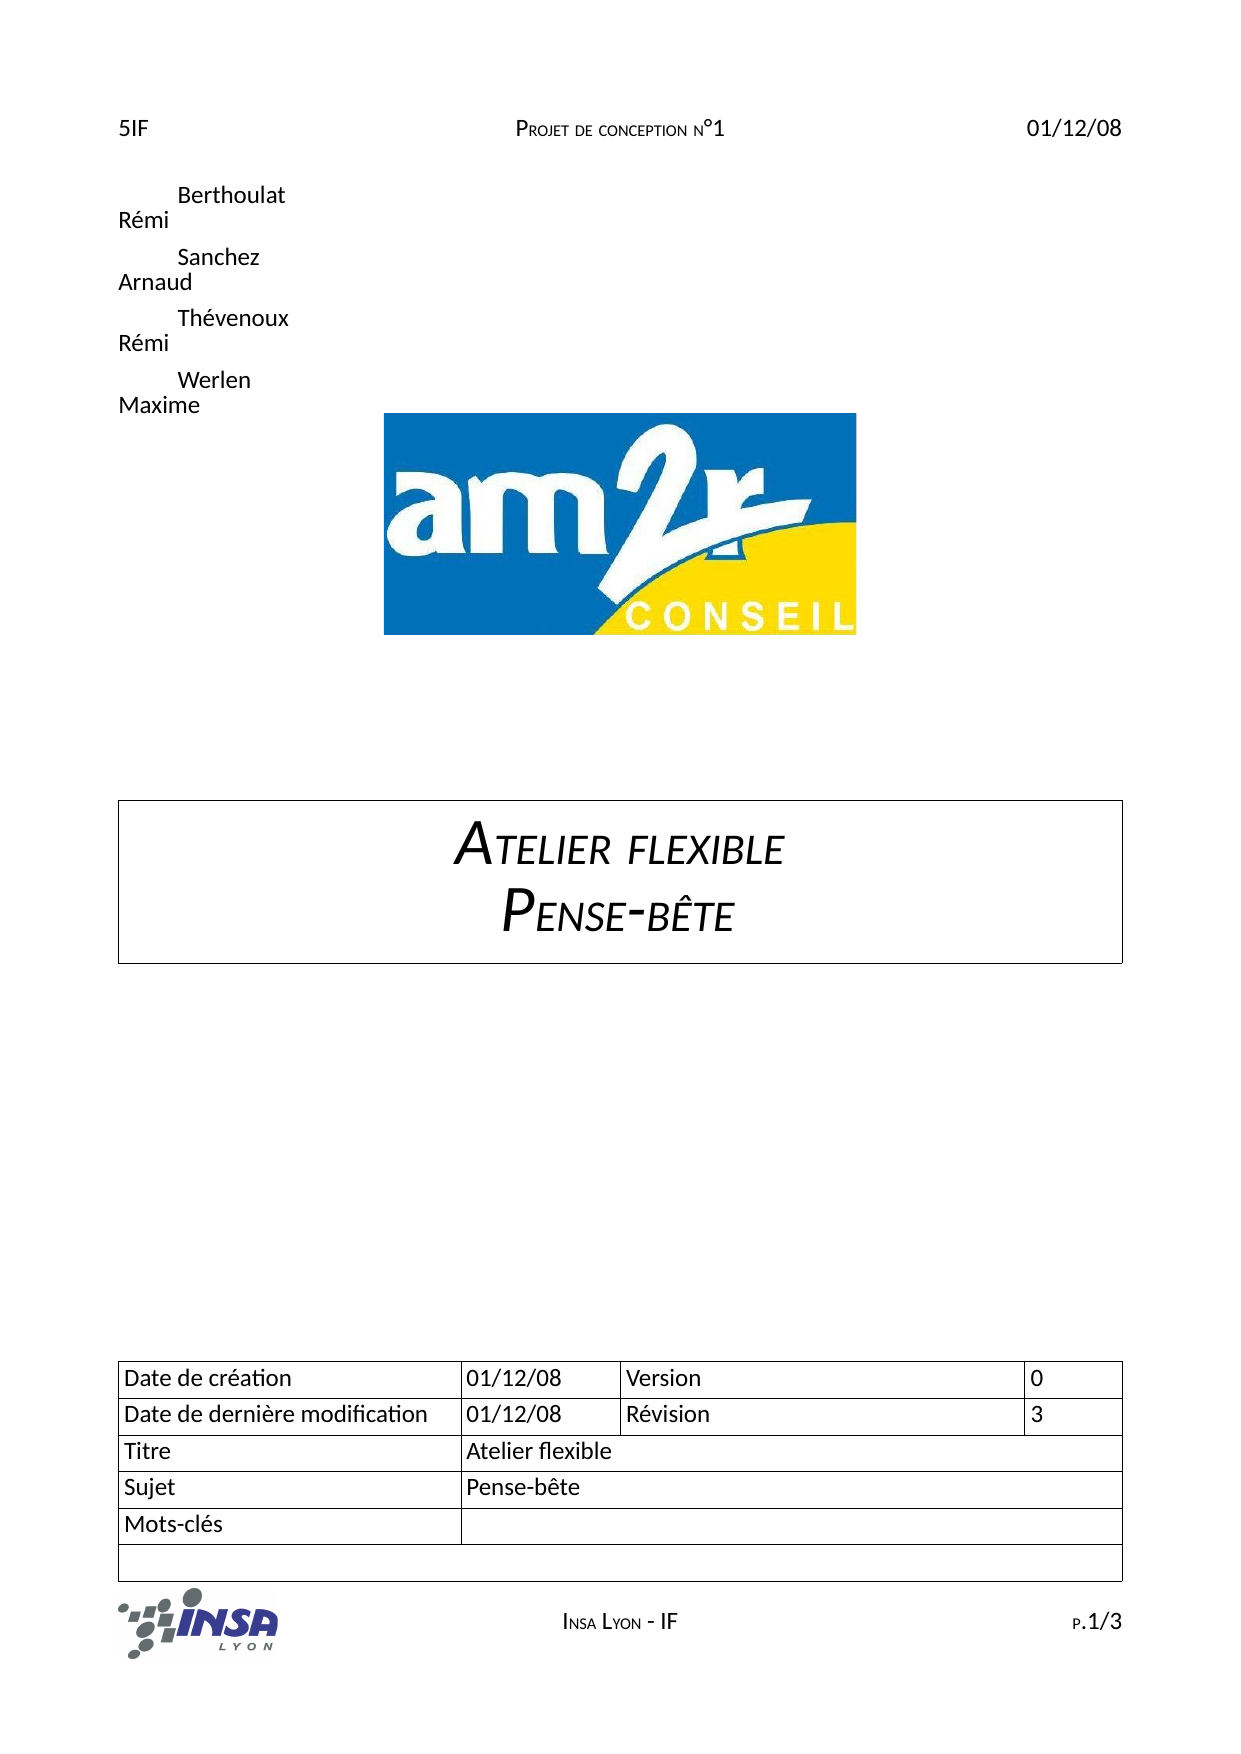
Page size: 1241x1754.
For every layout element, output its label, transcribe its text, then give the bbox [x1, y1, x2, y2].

table_header Version [621, 1362, 1024, 1398]
text Thévenoux Rémi [118, 308, 333, 358]
table_cell Date de dernière modification [119, 1399, 461, 1434]
text Berthoulat Rémi [118, 184, 333, 234]
table_cell Révision [621, 1399, 1024, 1434]
picture [383, 413, 857, 635]
table_header 0 [1025, 1362, 1122, 1398]
subtitle Atelier flexible Pense-bête [119, 801, 1122, 963]
text Sanchez Arnaud [118, 246, 333, 296]
table_header 01/12/08 [462, 1362, 620, 1398]
table_cell Sujet [119, 1472, 461, 1508]
table_cell 3 [1025, 1399, 1122, 1434]
table_cell Titre [119, 1436, 461, 1471]
table_cell 01/12/08 [462, 1399, 620, 1434]
text Werlen Maxime [118, 370, 333, 420]
table_cell Atelier flexible [462, 1436, 1122, 1471]
table_header Date de création [119, 1362, 461, 1398]
table_cell Pense-bête [462, 1472, 1122, 1508]
table_cell [462, 1509, 1122, 1544]
picture [118, 1588, 278, 1659]
table_cell Mots-clés [119, 1509, 461, 1544]
